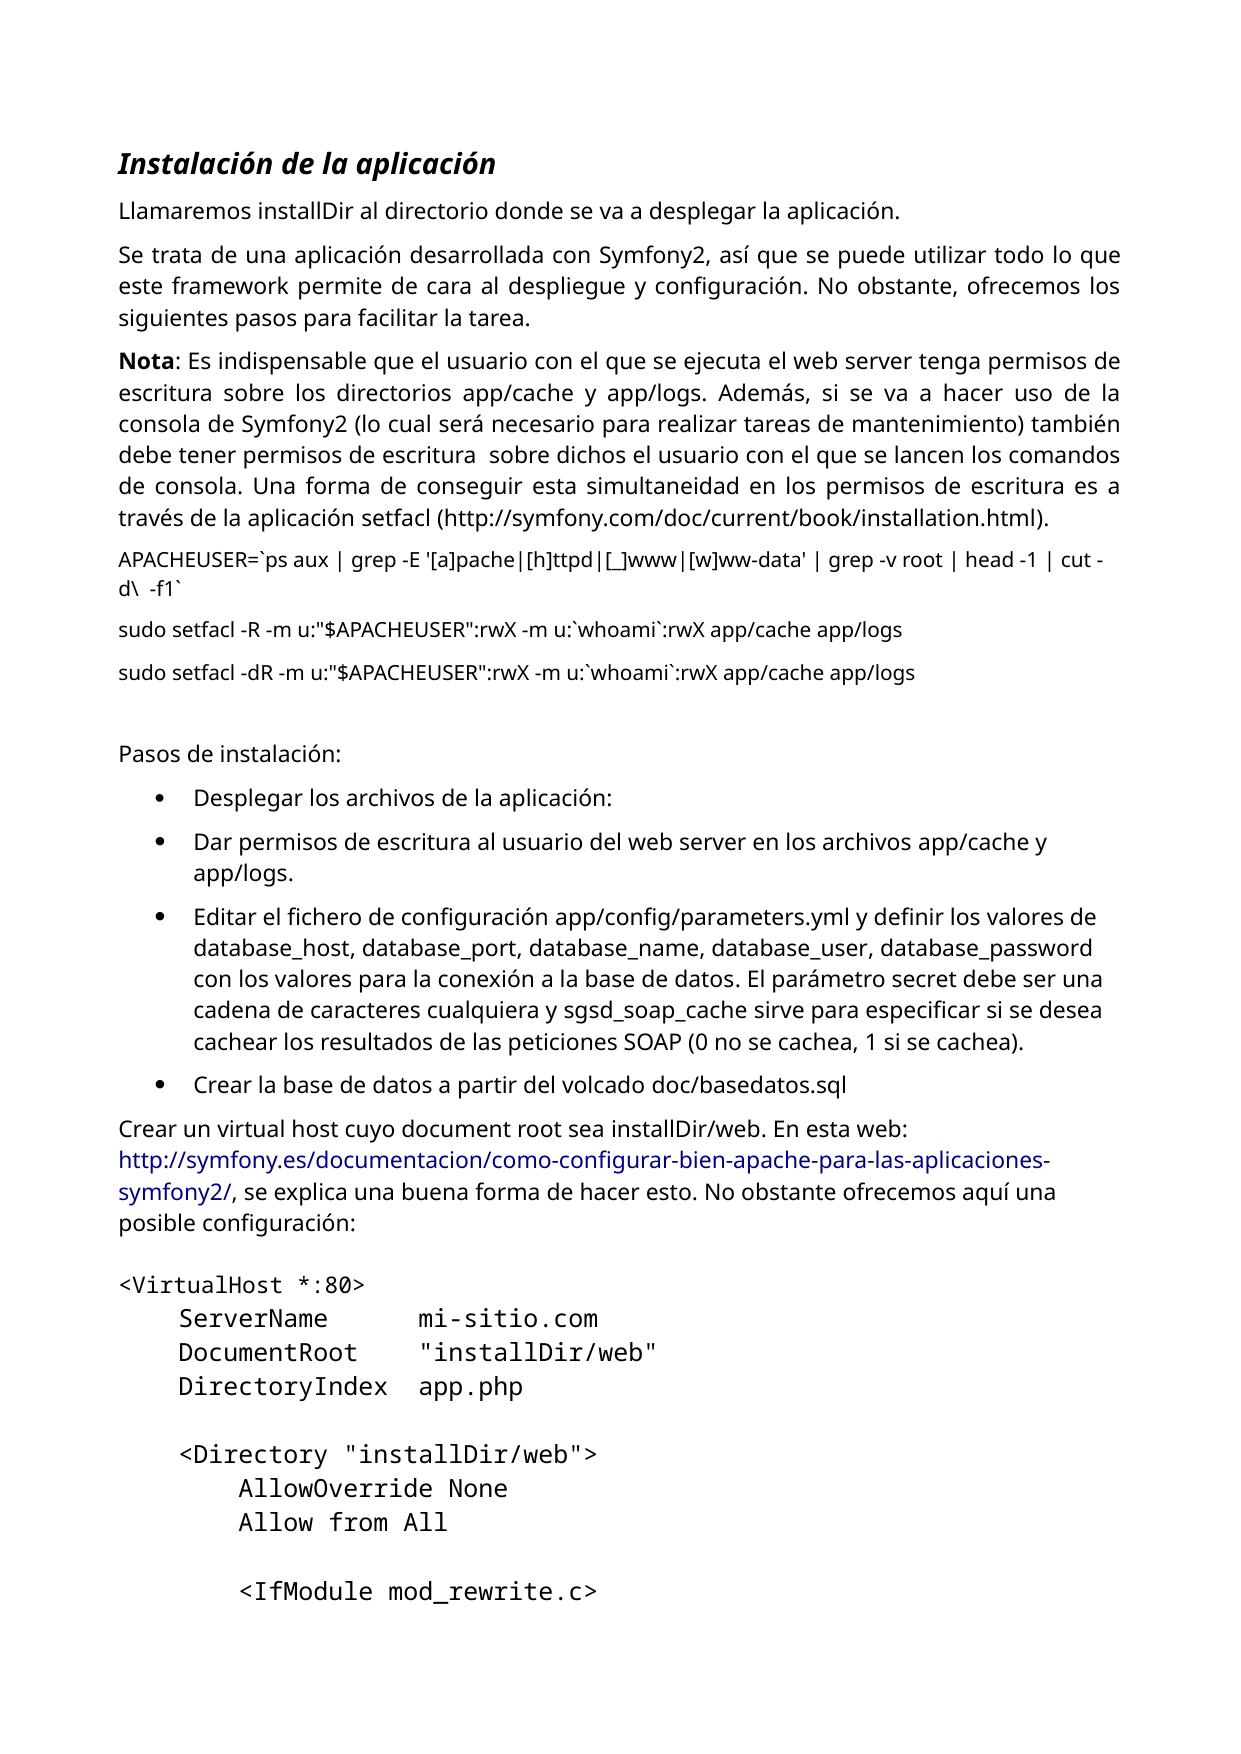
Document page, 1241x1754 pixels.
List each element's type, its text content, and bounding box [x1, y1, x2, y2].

list Desplegar los archivos de la aplicación: [156, 782, 1122, 813]
text Crear un virtual host cuyo document root sea installDir/web. En esta web: http://symfony.es/documentacion/como-configurar-bien-apache-para-las-aplicaciones-symfony2/, se explica una buena forma de hacer esto. No obstante ofrecemos aquí una posible configuración: [118, 1113, 1122, 1238]
text Pasos de instalación: [118, 738, 1122, 769]
list Crear la base de datos a partir del volcado doc/basedatos.sql [156, 1069, 1122, 1101]
text APACHEUSER=`ps aux | grep -E '[a]pache|[h]ttpd|[_]www|[w]ww-data' | grep -v root | head -1 | cut -d\ -f1` [118, 545, 1122, 602]
text ServerName mi-sitio.com [118, 1301, 1122, 1335]
text <Directory "installDir/web"> [118, 1437, 1122, 1471]
text Llamaremos installDir al directorio donde se va a desplegar la aplicación. [118, 195, 1122, 227]
text DocumentRoot "installDir/web" [118, 1335, 1122, 1369]
subtitle Instalación de la aplicación [118, 143, 1122, 183]
text Nota: Es indispensable que el usuario con el que se ejecuta el web server tenga permisos de escritura sobre los directorios app/cache y app/logs. Además, si se va a hacer uso de la consola de Symfony2 (lo cual será necesario para realizar tareas de mantenimiento) también debe tener permisos de escritura sobre dichos el usuario con el que se lancen los comandos de consola. Una forma de conseguir esta simultaneidad en los permisos de escritura es a través de la aplicación setfacl (http://symfony.com/doc/current/book/installation.html). [118, 345, 1122, 533]
text Se trata de una aplicación desarrollada con Symfony2, así que se puede utilizar todo lo que este framework permite de cara al despliegue y configuración. No obstante, ofrecemos los siguientes pasos para facilitar la tarea. [118, 239, 1122, 333]
text <IfModule mod_rewrite.c> [118, 1573, 1122, 1607]
text AllowOverride None [118, 1471, 1122, 1505]
list Dar permisos de escritura al usuario del web server en los archivos app/cache y app/logs. [156, 826, 1122, 888]
text DirectoryIndex app.php [118, 1369, 1122, 1403]
text sudo setfacl -R -m u:"$APACHEUSER":rwX -m u:`whoami`:rwX app/cache app/logs [118, 615, 1122, 643]
text sudo setfacl -dR -m u:"$APACHEUSER":rwX -m u:`whoami`:rwX app/cache app/logs [118, 656, 1122, 687]
text Allow from All [118, 1505, 1122, 1539]
text <VirtualHost *:80> [118, 1269, 1122, 1301]
list Editar el fichero de configuración app/config/parameters.yml y definir los valores de database_host, database_port, database_name, database_user, database_password con los valores para la conexión a la base de datos. El parámetro secret debe ser una cadena de caracteres cualquiera y sgsd_soap_cache sirve para especificar si se desea cachear los resultados de las peticiones SOAP (0 no se cachea, 1 si se cachea). [156, 901, 1122, 1057]
